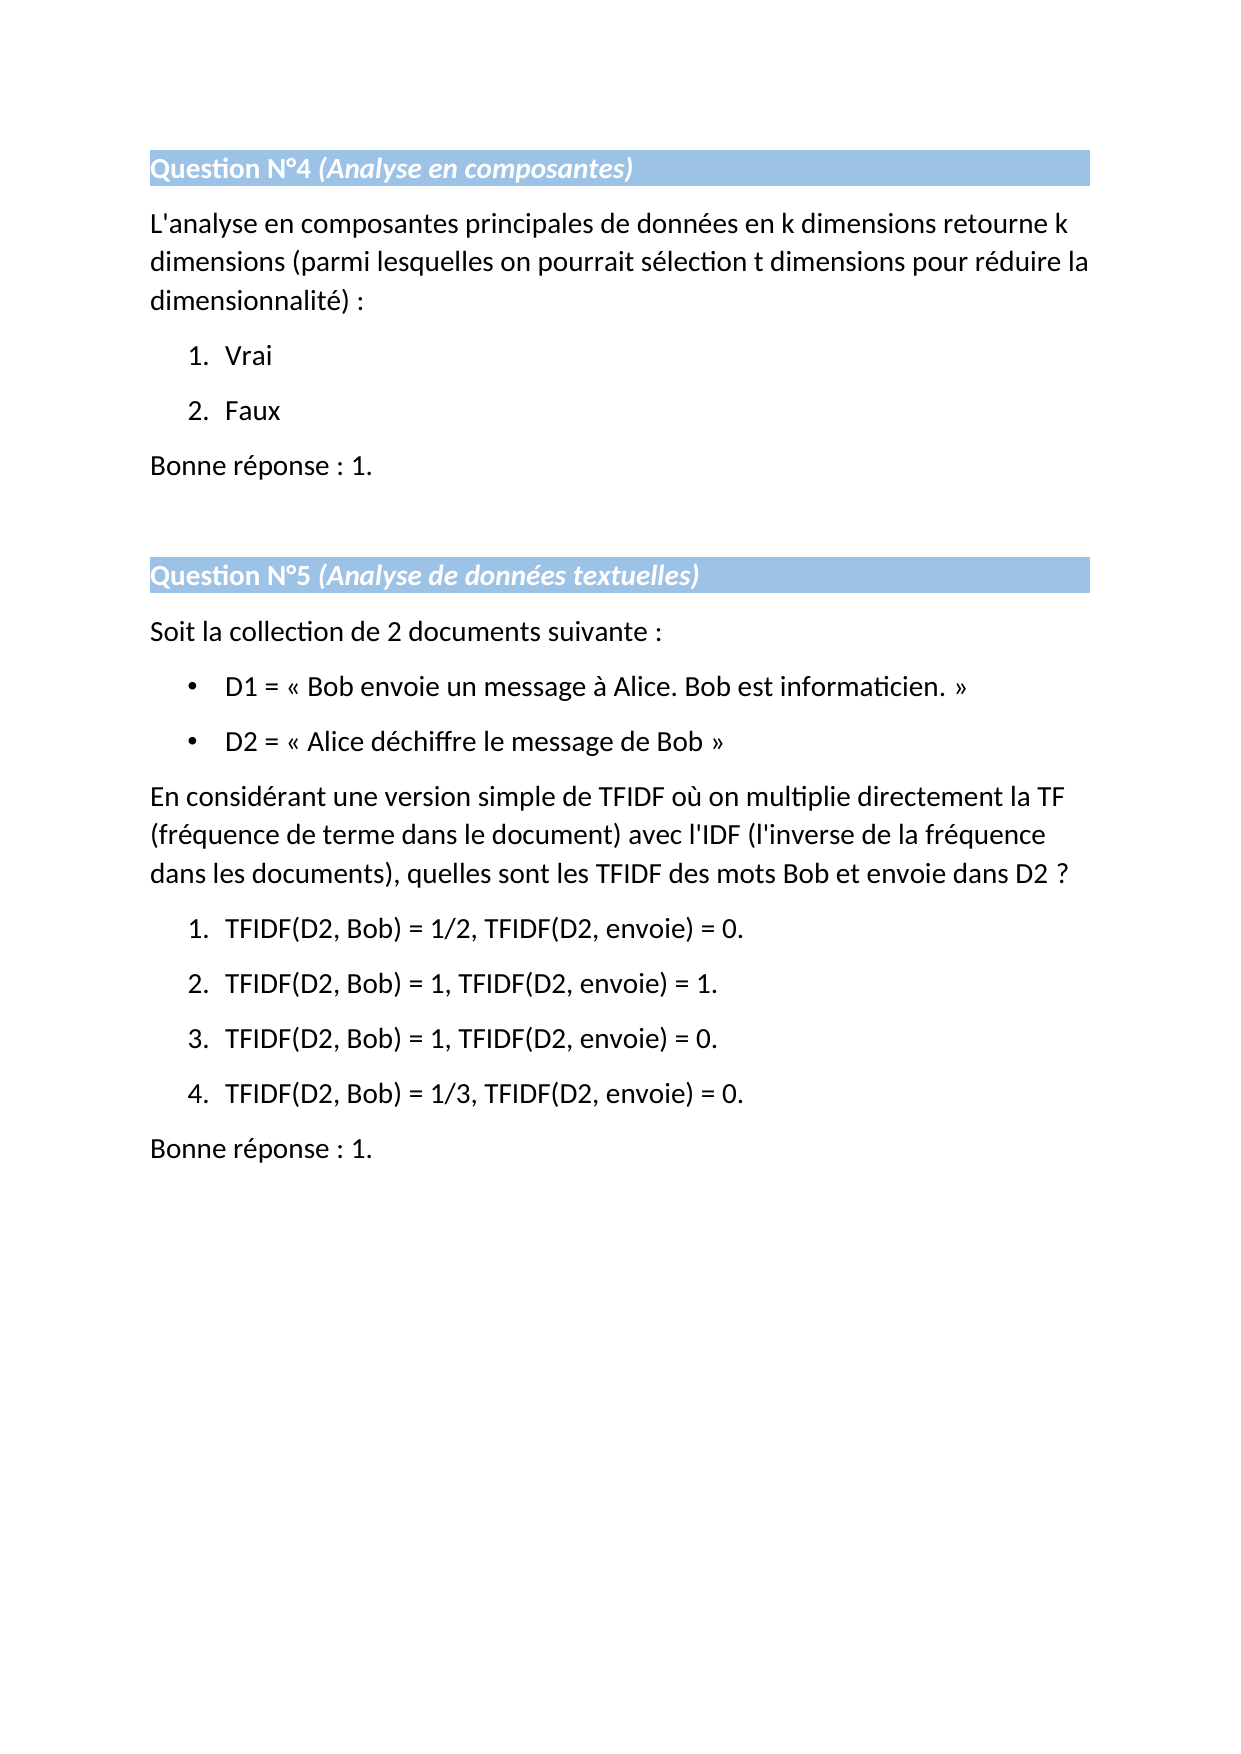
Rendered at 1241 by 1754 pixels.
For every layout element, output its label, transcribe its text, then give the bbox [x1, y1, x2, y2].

list D1 = « Bob envoie un message à Alice. Bob est informaticien. » [187, 668, 1090, 703]
list TFIDF(D2, Bob) = 1, TFIDF(D2, envoie) = 0. [187, 1020, 1090, 1056]
text Question N°4 (Analyse en composantes) [150, 150, 1090, 186]
list Vrai [187, 337, 1090, 373]
text Question N°5 (Analyse de données textuelles) [150, 557, 1090, 593]
list TFIDF(D2, Bob) = 1/2, TFIDF(D2, envoie) = 0. [187, 910, 1090, 946]
text Bonne réponse : 1. [150, 1130, 1090, 1166]
text Bonne réponse : 1. [150, 447, 1090, 483]
list Faux [187, 392, 1090, 428]
text En considérant une version simple de TFIDF où on multiplie directement la TF (fréquence de terme dans le document) avec l'IDF (l'inverse de la fréquence dans les documents), quelles sont les TFIDF des mots Bob et envoie dans D2 ? [150, 778, 1090, 890]
list TFIDF(D2, Bob) = 1, TFIDF(D2, envoie) = 1. [187, 965, 1090, 1001]
text Soit la collection de 2 documents suivante : [150, 613, 1090, 648]
list D2 = « Alice déchiffre le message de Bob » [187, 723, 1090, 758]
list TFIDF(D2, Bob) = 1/3, TFIDF(D2, envoie) = 0. [187, 1075, 1090, 1111]
text L'analyse en composantes principales de données en k dimensions retourne k dimensions (parmi lesquelles on pourrait sélection t dimensions pour réduire la dimensionnalité) : [150, 205, 1090, 318]
